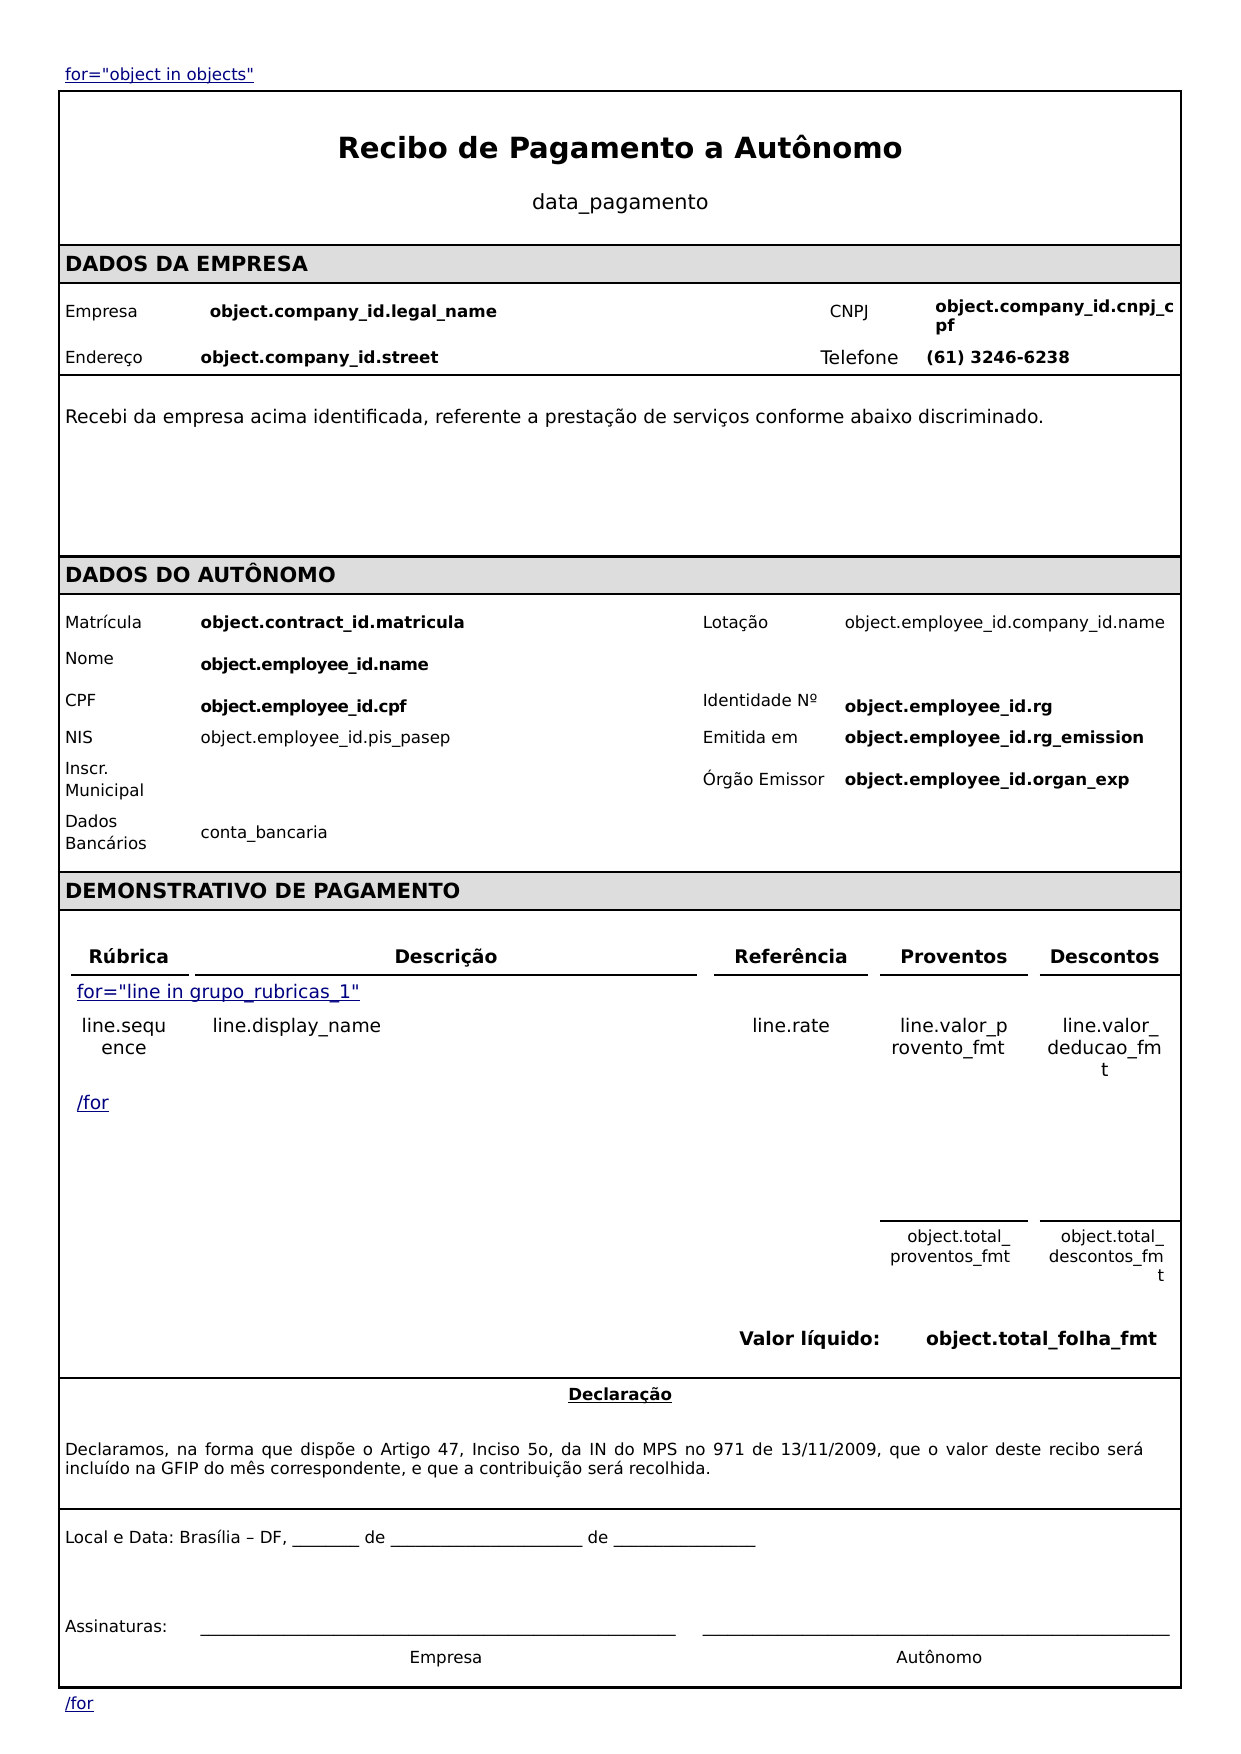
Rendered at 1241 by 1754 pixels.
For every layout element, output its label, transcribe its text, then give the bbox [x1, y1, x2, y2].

table_cell object.employee_id.cpf [195, 680, 697, 722]
table_cell Órgão Emissor [697, 753, 839, 806]
table_cell DADOS DO AUTÔNOMO [60, 558, 1180, 593]
table_cell [839, 638, 1180, 680]
table_cell object.employee_id.organ_exp [839, 753, 1180, 806]
table_cell [189, 911, 195, 974]
table_cell object.contract_id.matricula [195, 595, 697, 638]
table_cell [60, 1120, 1180, 1153]
table_cell [1028, 1009, 1039, 1086]
table_cell object.employee_id.rg [839, 680, 1180, 722]
table_cell Valor líquido: object.total_folha_fmt [60, 1322, 1180, 1377]
table_header for="object in objects" [59, 59, 1181, 90]
table_cell [1028, 911, 1039, 974]
table_cell Autônomo [697, 1643, 1180, 1686]
table_cell line.sequence [71, 1009, 188, 1086]
table_cell /for [59, 1689, 1181, 1719]
table_cell Matrícula [60, 595, 195, 638]
table_cell object.employee_id.rg_emission [839, 723, 1180, 753]
table_cell [868, 911, 880, 974]
table_cell Empresa [195, 1643, 697, 1686]
table_cell for="line in grupo_rubricas_1" [71, 974, 1180, 1009]
table_cell object.total_descontos_fmt [1040, 1222, 1180, 1291]
table_cell object.employee_id.pis_pasep [195, 723, 697, 753]
table_cell [880, 1291, 1027, 1322]
table_cell Nome [60, 638, 195, 680]
table_cell [60, 1153, 1180, 1186]
table_cell object.employee_id.company_id.name [839, 595, 1180, 638]
table_cell conta_bancaria [195, 806, 1180, 871]
table_cell Empresa [60, 284, 195, 341]
table_cell Referência [714, 911, 868, 974]
table_cell line.valor_deducao_fmt [1040, 1009, 1180, 1086]
table_cell Recibo de Pagamento a Autônomo data_pagamento [60, 92, 1180, 244]
table_cell ________________________________________________________ [697, 1553, 1180, 1642]
table_cell [1028, 1291, 1039, 1322]
table_cell Local e Data: Brasília – DF, ________ de _______________________ de _________________ [60, 1510, 1180, 1553]
table_cell Recebi da empresa acima identificada, referente a prestação de serviços conforme abaixo discriminado. [60, 376, 1180, 555]
table_cell [189, 1009, 195, 1086]
table_cell Descontos [1040, 911, 1180, 974]
table_cell object.employee_id.name [195, 638, 697, 680]
table_cell Telefone [815, 341, 920, 374]
table_cell NIS [60, 723, 195, 753]
table_cell CNPJ [815, 284, 920, 341]
table_cell [697, 911, 714, 974]
table_cell DADOS DA EMPRESA [60, 246, 1180, 282]
table_cell [60, 1186, 1180, 1219]
table_cell line.valor_provento_fmt [880, 1009, 1027, 1086]
table_cell /for [71, 1086, 1180, 1119]
table_cell [1028, 1220, 1039, 1291]
table_cell Proventos [880, 911, 1027, 974]
table_cell [60, 974, 71, 1009]
table_cell [60, 1643, 195, 1686]
table_cell Inscr. Municipal [60, 753, 195, 806]
table_cell line.rate [714, 1009, 868, 1086]
table_cell object.company_id.street [195, 341, 815, 374]
table_cell [1040, 1291, 1180, 1322]
table_cell _________________________________________________________ [195, 1553, 697, 1642]
table_cell [697, 638, 839, 680]
table_cell Assinaturas: [60, 1553, 195, 1642]
table_cell Identidade Nº [697, 680, 839, 722]
table_cell [60, 1009, 71, 1086]
table_cell CPF [60, 680, 195, 722]
table_cell [868, 1009, 880, 1086]
table_cell object.company_id.legal_name [195, 284, 815, 341]
table_cell object.total_proventos_fmt [880, 1222, 1027, 1291]
table_cell Descrição [195, 911, 697, 974]
table_cell [60, 1086, 71, 1119]
table_cell Rúbrica [71, 911, 188, 974]
table_cell Declaração [60, 1379, 1180, 1410]
table_cell [60, 911, 71, 974]
table_cell [697, 1009, 714, 1086]
table_cell DEMONSTRATIVO DE PAGAMENTO [60, 873, 1180, 909]
table_cell [195, 753, 697, 806]
table_cell [60, 1291, 880, 1322]
table_cell (61) 3246-6238 [920, 341, 1180, 374]
table_cell Lotação [697, 595, 839, 638]
table_cell Declaramos, na forma que dispõe o Artigo 47, Inciso 5o, da IN do MPS no 971 de 13/11/2009, que o valor deste recibo será incluído na GFIP do mês correspondente, e que a contribuição será recolhida. [60, 1410, 1180, 1508]
table_cell line.display_name [195, 1009, 697, 1086]
table_cell [60, 1220, 880, 1291]
table_cell Emitida em [697, 723, 839, 753]
table_cell Dados Bancários [60, 806, 195, 871]
table_cell object.company_id.cnpj_cpf [920, 284, 1180, 341]
table_cell Endereço [60, 341, 195, 374]
